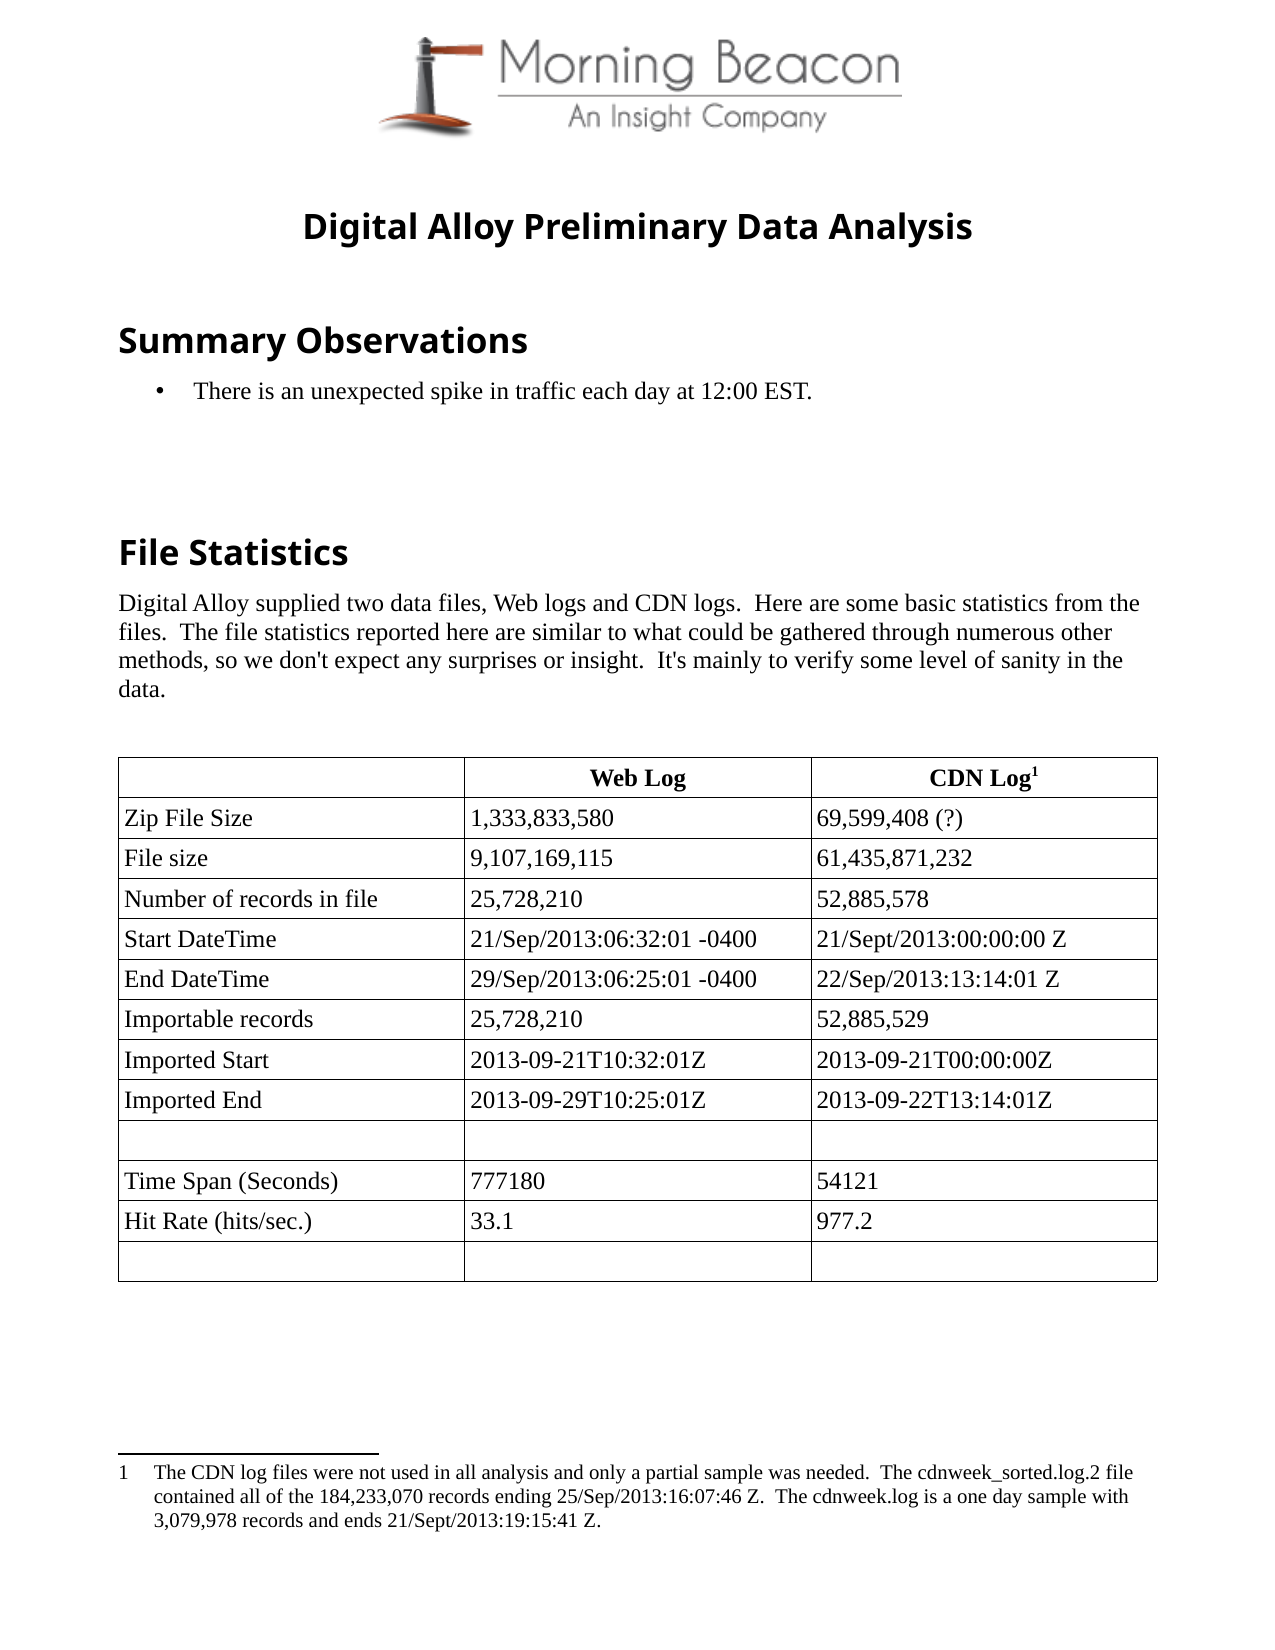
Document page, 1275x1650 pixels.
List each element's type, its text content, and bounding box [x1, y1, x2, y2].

table_cell 21/Sept/2013:00:00:00 Z [812, 919, 1157, 958]
picture [373, 37, 902, 141]
table_header [119, 758, 464, 797]
table_cell 2013-09-22T13:14:01Z [812, 1080, 1157, 1120]
list There is an unexpected spike in traffic each day at 12:00 EST. [156, 376, 1157, 405]
table_cell Start DateTime [119, 919, 464, 958]
subtitle File Statistics [118, 528, 1157, 576]
table_cell End DateTime [119, 960, 464, 999]
table_header CDN Log [812, 758, 1157, 797]
table_cell Importable records [119, 1000, 464, 1039]
table_cell 61,435,871,232 [812, 839, 1157, 878]
table_cell [812, 1242, 1157, 1281]
table_cell [812, 1121, 1157, 1160]
table_cell Imported Start [119, 1040, 464, 1079]
table_cell Number of records in file [119, 879, 464, 918]
subtitle Summary Observations [118, 316, 1157, 364]
subtitle Digital Alloy Preliminary Data Analysis [118, 202, 1157, 250]
table_cell 2013-09-29T10:25:01Z [465, 1080, 811, 1120]
table_cell 2013-09-21T00:00:00Z [812, 1040, 1157, 1079]
table_cell 25,728,210 [465, 879, 811, 918]
table_cell 52,885,578 [812, 879, 1157, 918]
table_cell 977.2 [812, 1201, 1157, 1241]
table_cell [119, 1242, 464, 1281]
table_cell 1,333,833,580 [465, 798, 811, 837]
table_cell [465, 1121, 811, 1160]
table_cell File size [119, 839, 464, 878]
table_cell 25,728,210 [465, 1000, 811, 1039]
table_cell Time Span (Seconds) [119, 1161, 464, 1200]
table_cell 52,885,529 [812, 1000, 1157, 1039]
table_cell 21/Sep/2013:06:32:01 -0400 [465, 919, 811, 958]
text Digital Alloy supplied two data files, Web logs and CDN logs. Here are some basic statistics from the files. The file statistics reported here are similar to what could be gathered through numerous other methods, so we don't expect any surprises or insight. It's mainly to verify some level of sanity in the data. [118, 588, 1157, 703]
table_cell 9,107,169,115 [465, 839, 811, 878]
table_cell 33.1 [465, 1201, 811, 1241]
table_cell 22/Sep/2013:13:14:01 Z [812, 960, 1157, 999]
table_cell 29/Sep/2013:06:25:01 -0400 [465, 960, 811, 999]
table_cell Hit Rate (hits/sec.) [119, 1201, 464, 1241]
table_cell 2013-09-21T10:32:01Z [465, 1040, 811, 1079]
table_cell 777180 [465, 1161, 811, 1200]
table_cell [119, 1121, 464, 1160]
table_cell 54121 [812, 1161, 1157, 1200]
table_cell Imported End [119, 1080, 464, 1120]
table_cell [465, 1242, 811, 1281]
table_cell 69,599,408 (?) [812, 798, 1157, 837]
table_header Web Log [465, 758, 811, 797]
table_cell Zip File Size [119, 798, 464, 837]
